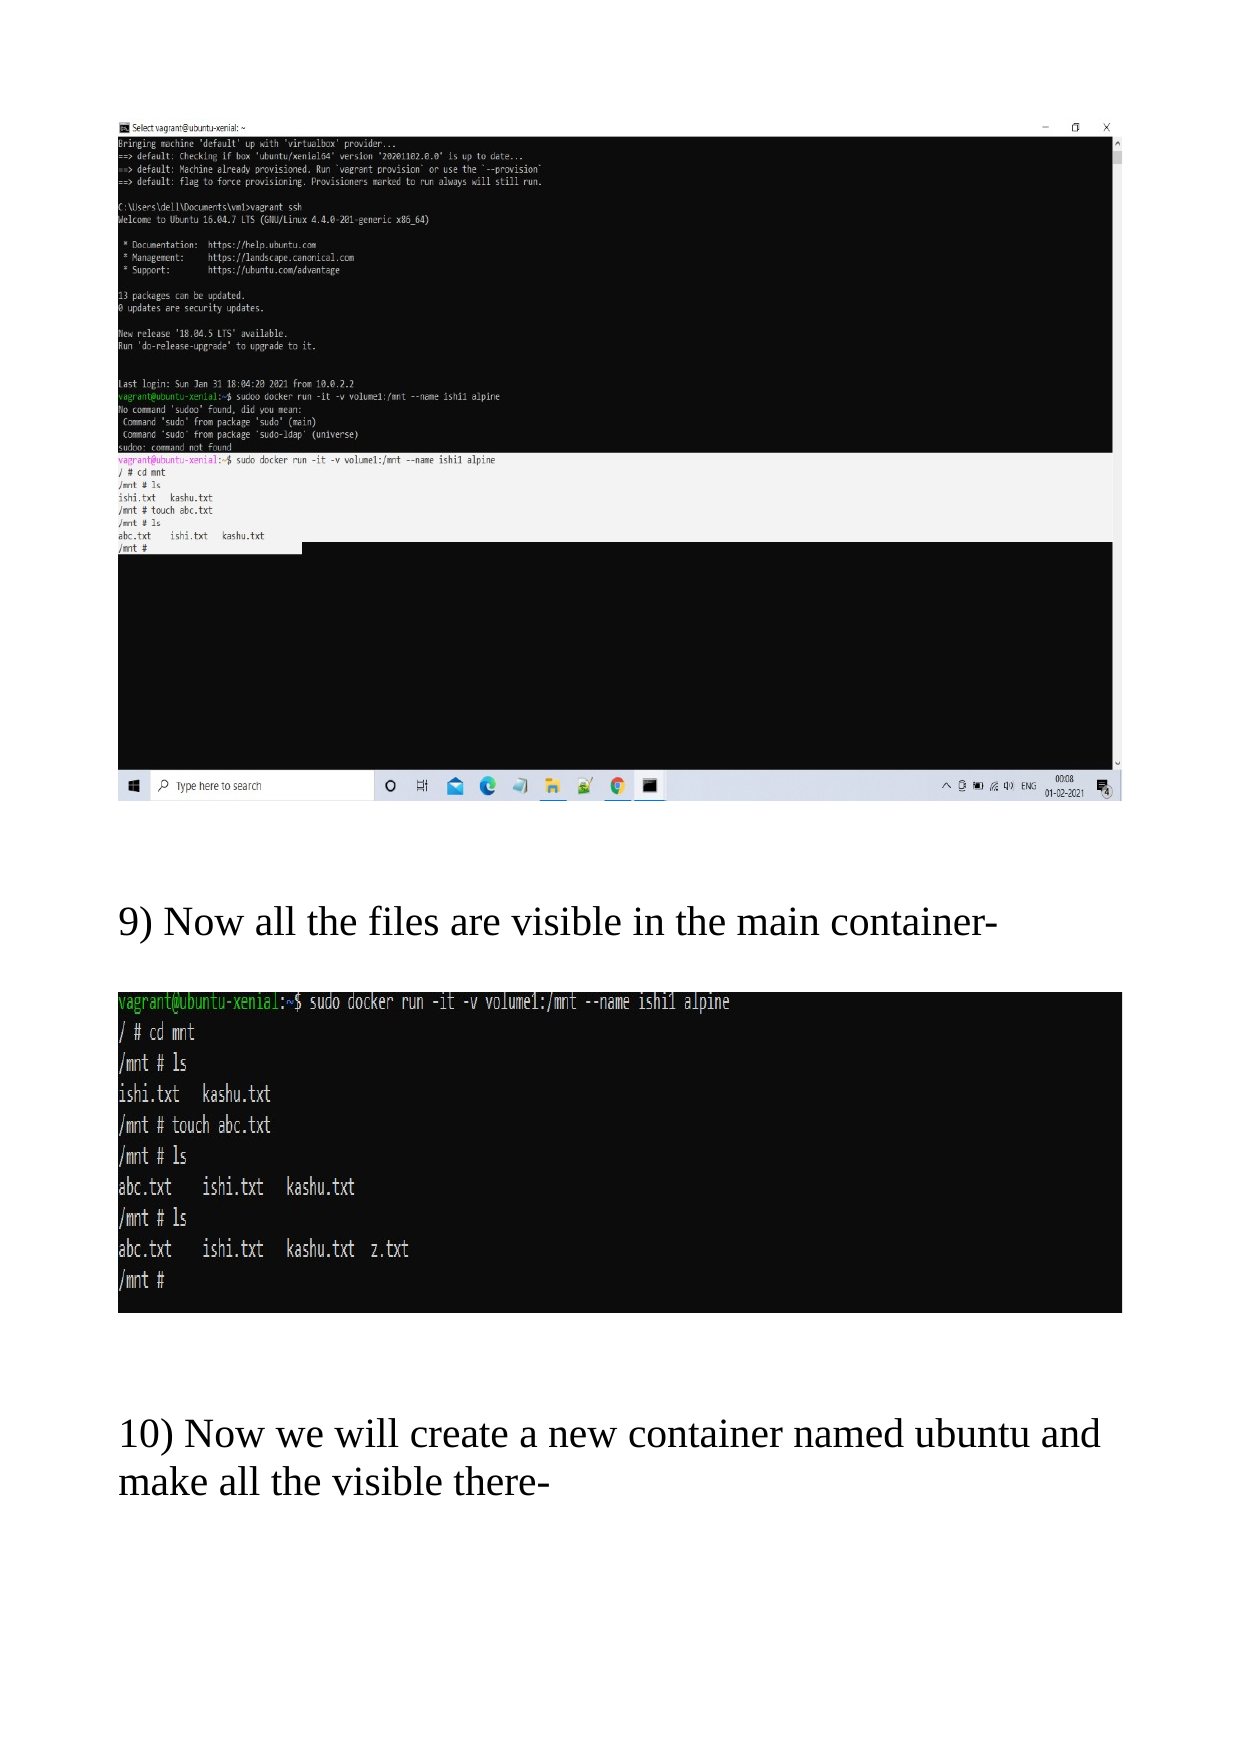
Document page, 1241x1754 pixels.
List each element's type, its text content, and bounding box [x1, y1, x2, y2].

picture [118, 992, 1123, 1313]
text 9) Now all the files are visible in the main container- [118, 896, 1122, 944]
picture [118, 118, 1123, 801]
text 10) Now we will create a new container named ubuntu and make all the visible there- [118, 1408, 1122, 1504]
